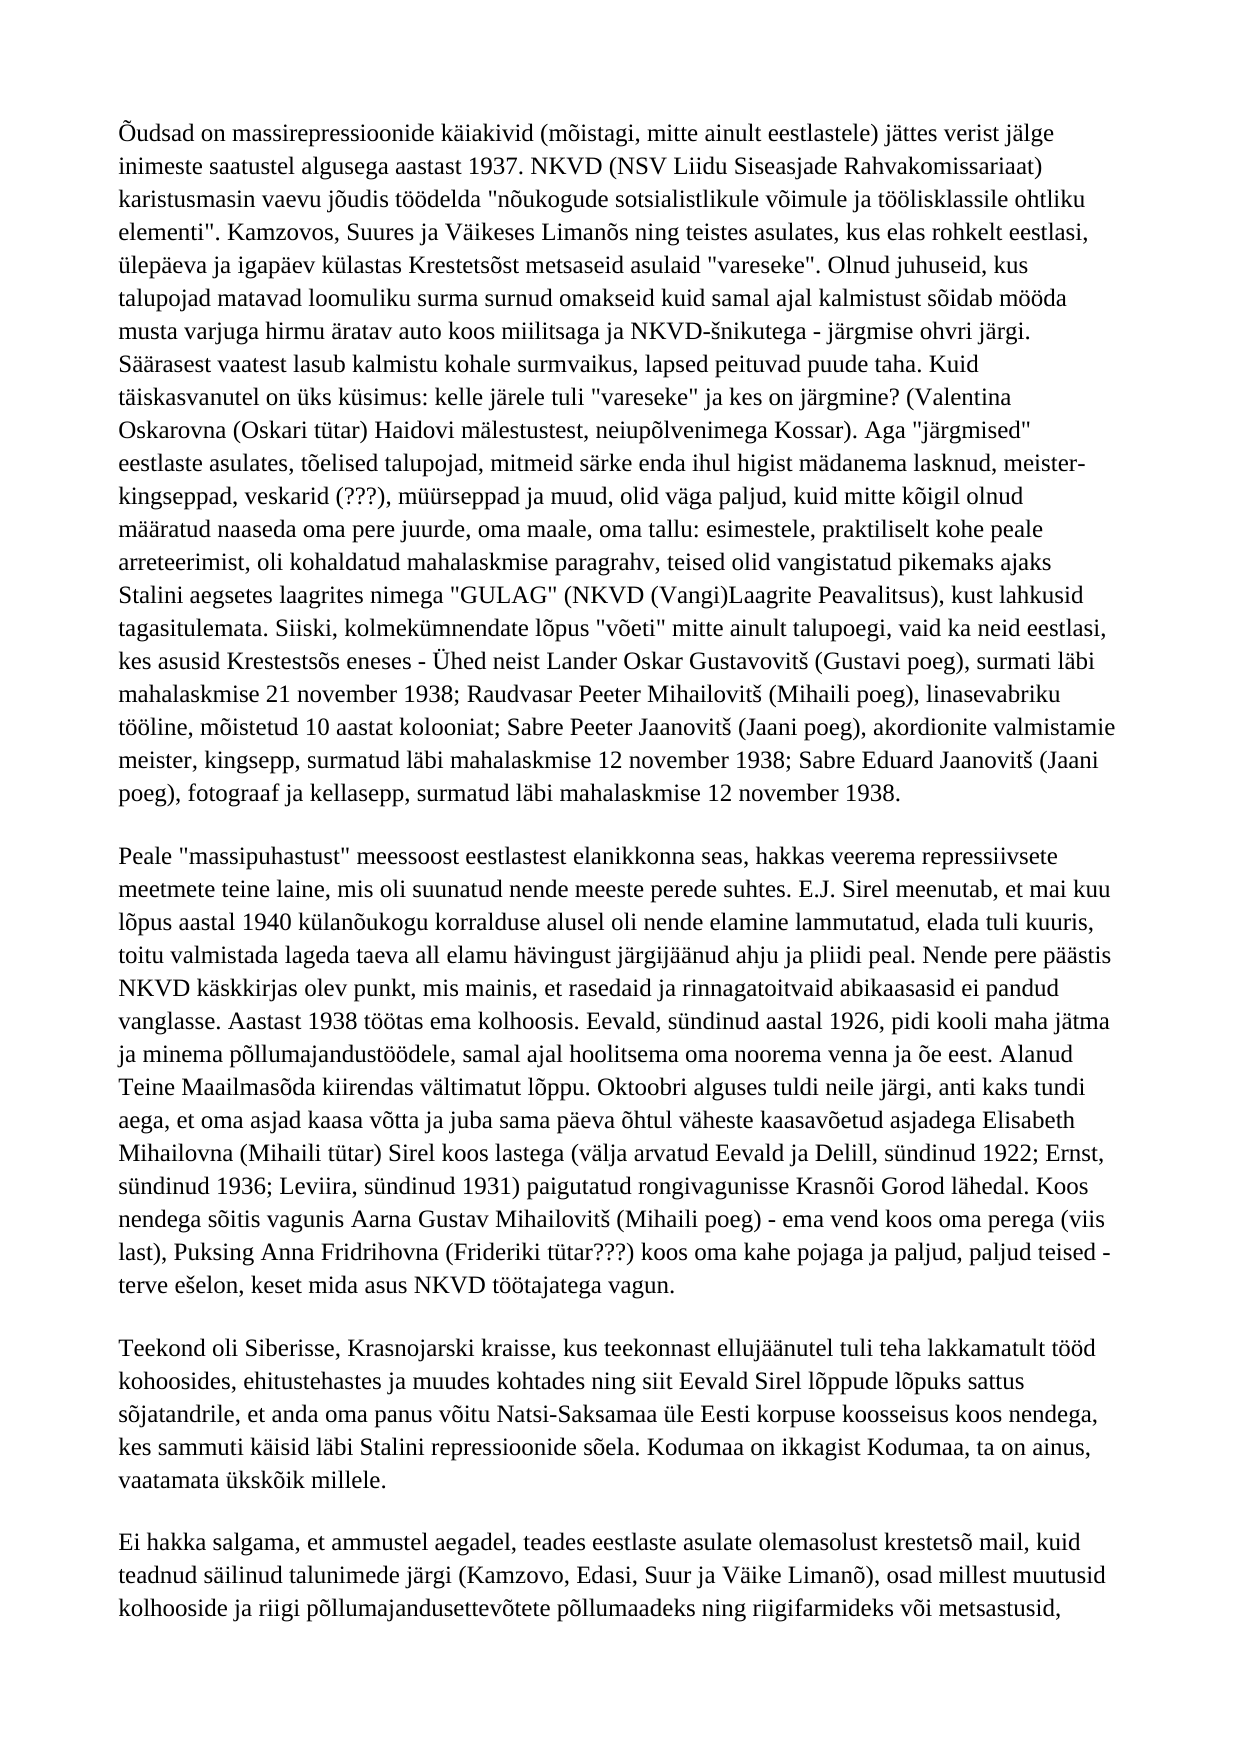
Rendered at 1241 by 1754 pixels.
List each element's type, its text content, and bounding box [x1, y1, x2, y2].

text Õudsad on massirepressioonide käiakivid (mõistagi, mitte ainult eestlastele) jättes verist jälge inimeste saatustel algusega aastast 1937. NKVD (NSV Liidu Siseasjade Rahvakomissariaat) karistusmasin vaevu jõudis töödelda "nõukogude sotsialistlikule võimule ja töölisklassile ohtliku elementi". Kamzovos, Suures ja Väikeses Limanõs ning teistes asulates, kus elas rohkelt eestlasi, ülepäeva ja igapäev külastas Krestetsõst metsaseid asulaid "vareseke". Olnud juhuseid, kus talupojad matavad loomuliku surma surnud omakseid kuid samal ajal kalmistust sõidab mööda musta varjuga hirmu äratav auto koos miilitsaga ja NKVD-šnikutega - järgmise ohvri järgi. Säärasest vaatest lasub kalmistu kohale surmvaikus, lapsed peituvad puude taha. Kuid täiskasvanutel on üks küsimus: kelle järele tuli "vareseke" ja kes on järgmine? (Valentina Oskarovna (Oskari tütar) Haidovi mälestustest, neiupõlvenimega Kossar). Aga "järgmised" eestlaste asulates, tõelised talupojad, mitmeid särke enda ihul higist mädanema lasknud, meister-kingseppad, veskarid (???), müürseppad ja muud, olid väga paljud, kuid mitte kõigil olnud määratud naaseda oma pere juurde, oma maale, oma tallu: esimestele, praktiliselt kohe peale arreteerimist, oli kohaldatud mahalaskmise paragrahv, teised olid vangistatud pikemaks ajaks Stalini aegsetes laagrites nimega "GULAG" (NKVD (Vangi)Laagrite Peavalitsus), kust lahkusid tagasitulemata. Siiski, kolmekümnendate lõpus "võeti" mitte ainult talupoegi, vaid ka neid eestlasi, kes asusid Krestestsõs eneses - Ühed neist Lander Oskar Gustavovitš (Gustavi poeg), surmati läbi mahalaskmise 21 november 1938; Raudvasar Peeter Mihailovitš (Mihaili poeg), linasevabriku tööline, mõistetud 10 aastat kolooniat; Sabre Peeter Jaanovitš (Jaani poeg), akordionite valmistamie meister, kingsepp, surmatud läbi mahalaskmise 12 november 1938; Sabre Eduard Jaanovitš (Jaani poeg), fotograaf ja kellasepp, surmatud läbi mahalaskmise 12 november 1938. [118, 118, 1122, 807]
text Teekond oli Siberisse, Krasnojarski kraisse, kus teekonnast ellujäänutel tuli teha lakkamatult tööd kohoosides, ehitustehastes ja muudes kohtades ning siit Eevald Sirel lõppude lõpuks sattus sõjatandrile, et anda oma panus võitu Natsi-Saksamaa üle Eesti korpuse koosseisus koos nendega, kes sammuti käisid läbi Stalini repressioonide sõela. Kodumaa on ikkagist Kodumaa, ta on ainus, vaatamata ükskõik millele. [118, 1333, 1122, 1494]
text Ei hakka salgama, et ammustel aegadel, teades eestlaste asulate olemasolust krestetsõ mail, kuid teadnud säilinud talunimede järgi (Kamzovo, Edasi, Suur ja Väike Limanõ), osad millest muutusid kolhooside ja riigi põllumajandusettevõtete põllumaadeks ning riigifarmideks või metsastusid, [118, 1527, 1122, 1622]
text Peale "massipuhastust" meessoost eestlastest elanikkonna seas, hakkas veerema repressiivsete meetmete teine laine, mis oli suunatud nende meeste perede suhtes. E.J. Sirel meenutab, et mai kuu lõpus aastal 1940 külanõukogu korralduse alusel oli nende elamine lammutatud, elada tuli kuuris, toitu valmistada lageda taeva all elamu hävingust järgijäänud ahju ja pliidi peal. Nende pere päästis NKVD käskkirjas olev punkt, mis mainis, et rasedaid ja rinnagatoitvaid abikaasasid ei pandud vanglasse. Aastast 1938 töötas ema kolhoosis. Eevald, sündinud aastal 1926, pidi kooli maha jätma ja minema põllumajandustöödele, samal ajal hoolitsema oma noorema venna ja õe eest. Alanud Teine Maailmasõda kiirendas vältimatut lõppu. Oktoobri alguses tuldi neile järgi, anti kaks tundi aega, et oma asjad kaasa võtta ja juba sama päeva õhtul väheste kaasavõetud asjadega Elisabeth Mihailovna (Mihaili tütar) Sirel koos lastega (välja arvatud Eevald ja Delill, sündinud 1922; Ernst, sündinud 1936; Leviira, sündinud 1931) paigutatud rongivagunisse Krasnõi Gorod lähedal. Koos nendega sõitis vagunis Aarna Gustav Mihailovitš (Mihaili poeg) - ema vend koos oma perega (viis last), Puksing Anna Fridrihovna (Frideriki tütar???) koos oma kahe pojaga ja paljud, paljud teised - terve ešelon, keset mida asus NKVD töötajatega vagun. [118, 841, 1122, 1299]
